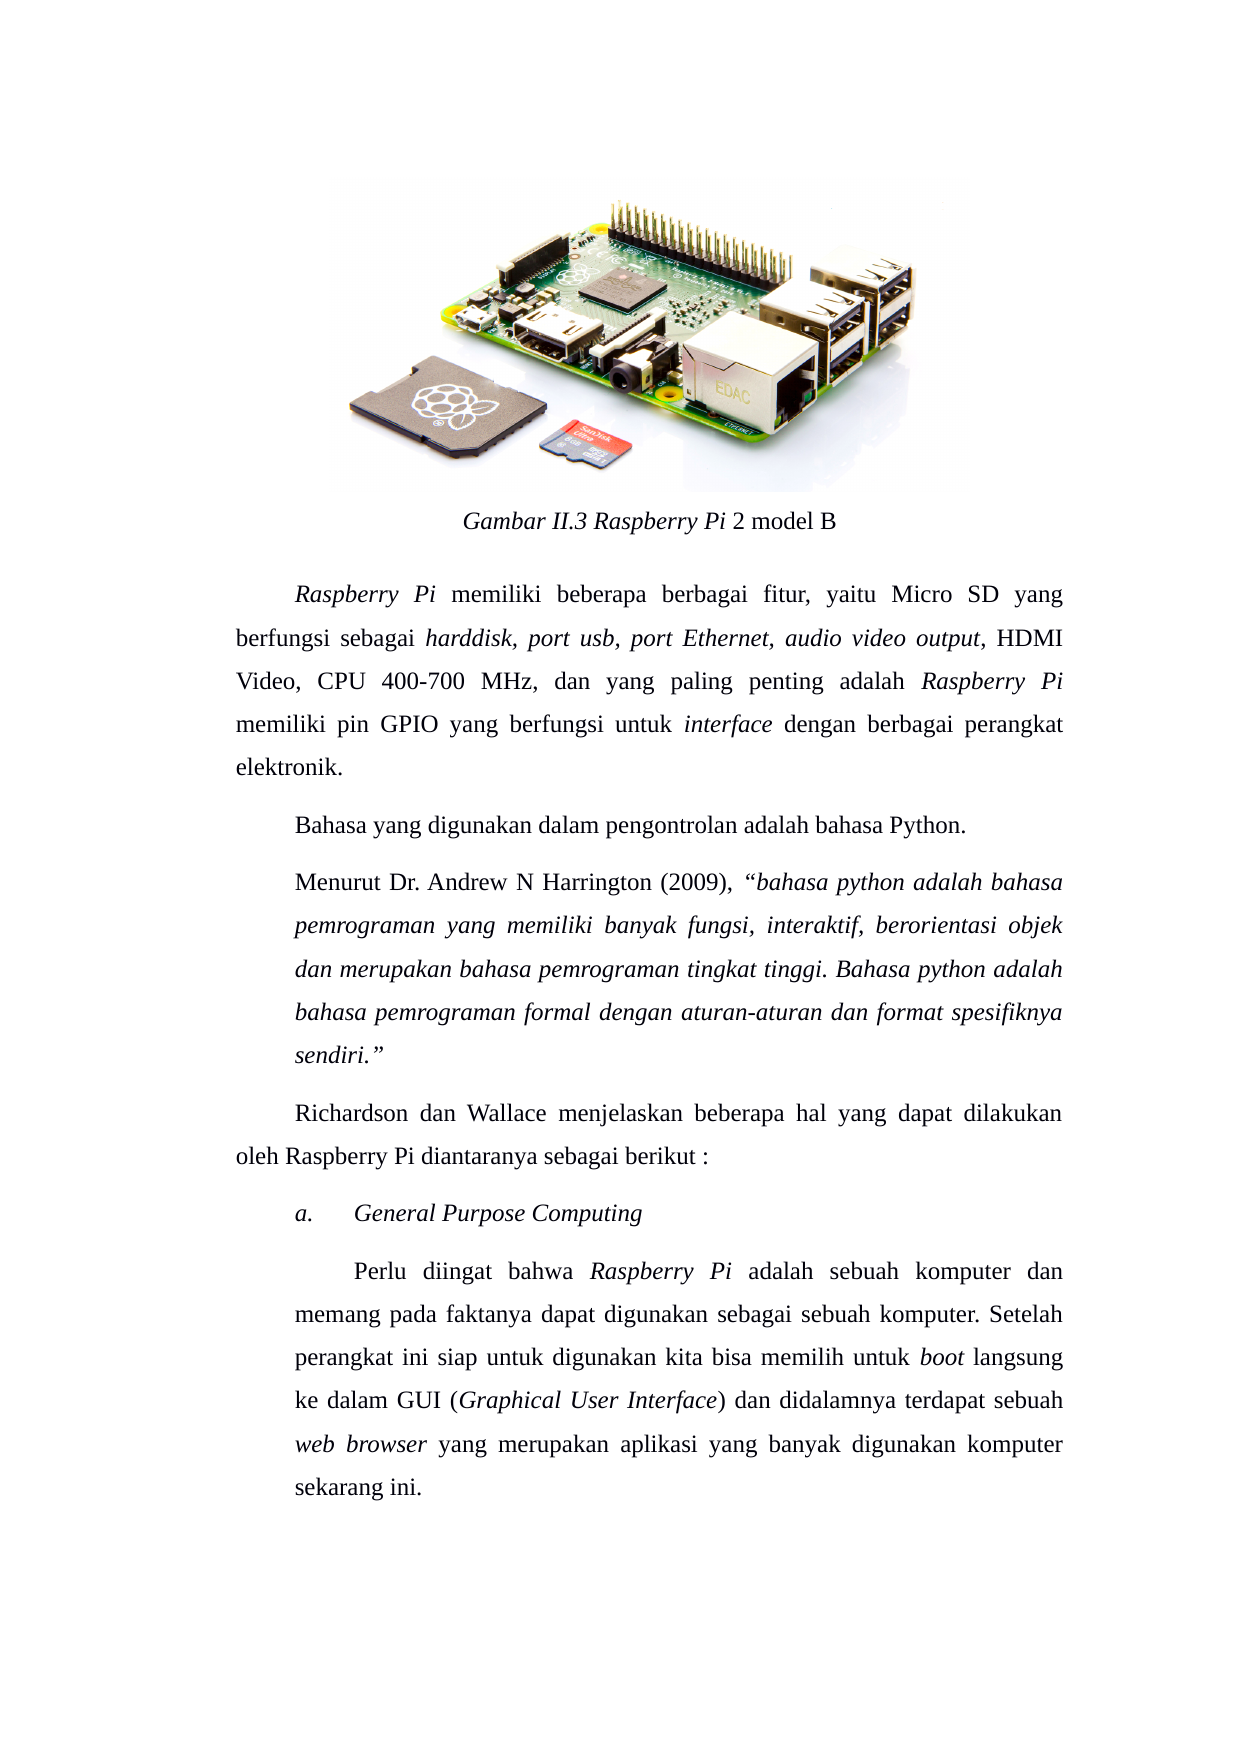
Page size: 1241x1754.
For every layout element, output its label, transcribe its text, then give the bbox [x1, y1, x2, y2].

text Bahasa yang digunakan dalam pengontrolan adalah bahasa Python. [236, 810, 1063, 838]
text Perlu diingat bahwa Raspberry Pi adalah sebuah komputer dan memang pada faktanya dapat digunakan sebagai sebuah komputer. Setelah perangkat ini siap untuk digunakan kita bisa memilih untuk boot langsung ke dalam GUI (Graphical User Interface) dan didalamnya terdapat sebuah web browser yang merupakan aplikasi yang banyak digunakan komputer sekarang ini. [294, 1256, 1063, 1501]
text Menurut Dr. Andrew N Harrington (2009), “bahasa python adalah bahasa pemrograman yang memiliki banyak fungsi, interaktif, berorientasi objek dan merupakan bahasa pemrograman tingkat tinggi. Bahasa python adalah bahasa pemrograman formal dengan aturan-aturan dan format spesifiknya sendiri.” [294, 867, 1063, 1069]
text Richardson dan Wallace menjelaskan beberapa hal yang dapat dilakukan oleh Raspberry Pi diantaranya sebagai berikut : [236, 1098, 1063, 1169]
text Raspberry Pi memiliki beberapa berbagai fitur, yaitu Micro SD yang berfungsi sebagai harddisk, port usb, port Ethernet, audio video output, HDMI Video, CPU 400-700 MHz, dan yang paling penting adalah Raspberry Pi memiliki pin GPIO yang berfungsi untuk interface dengan berbagai perangkat elektronik. [236, 579, 1063, 781]
list General Purpose Computing [294, 1198, 1063, 1227]
text Gambar II.3 Raspberry Pi 2 model B [236, 177, 1063, 535]
picture [328, 177, 971, 492]
